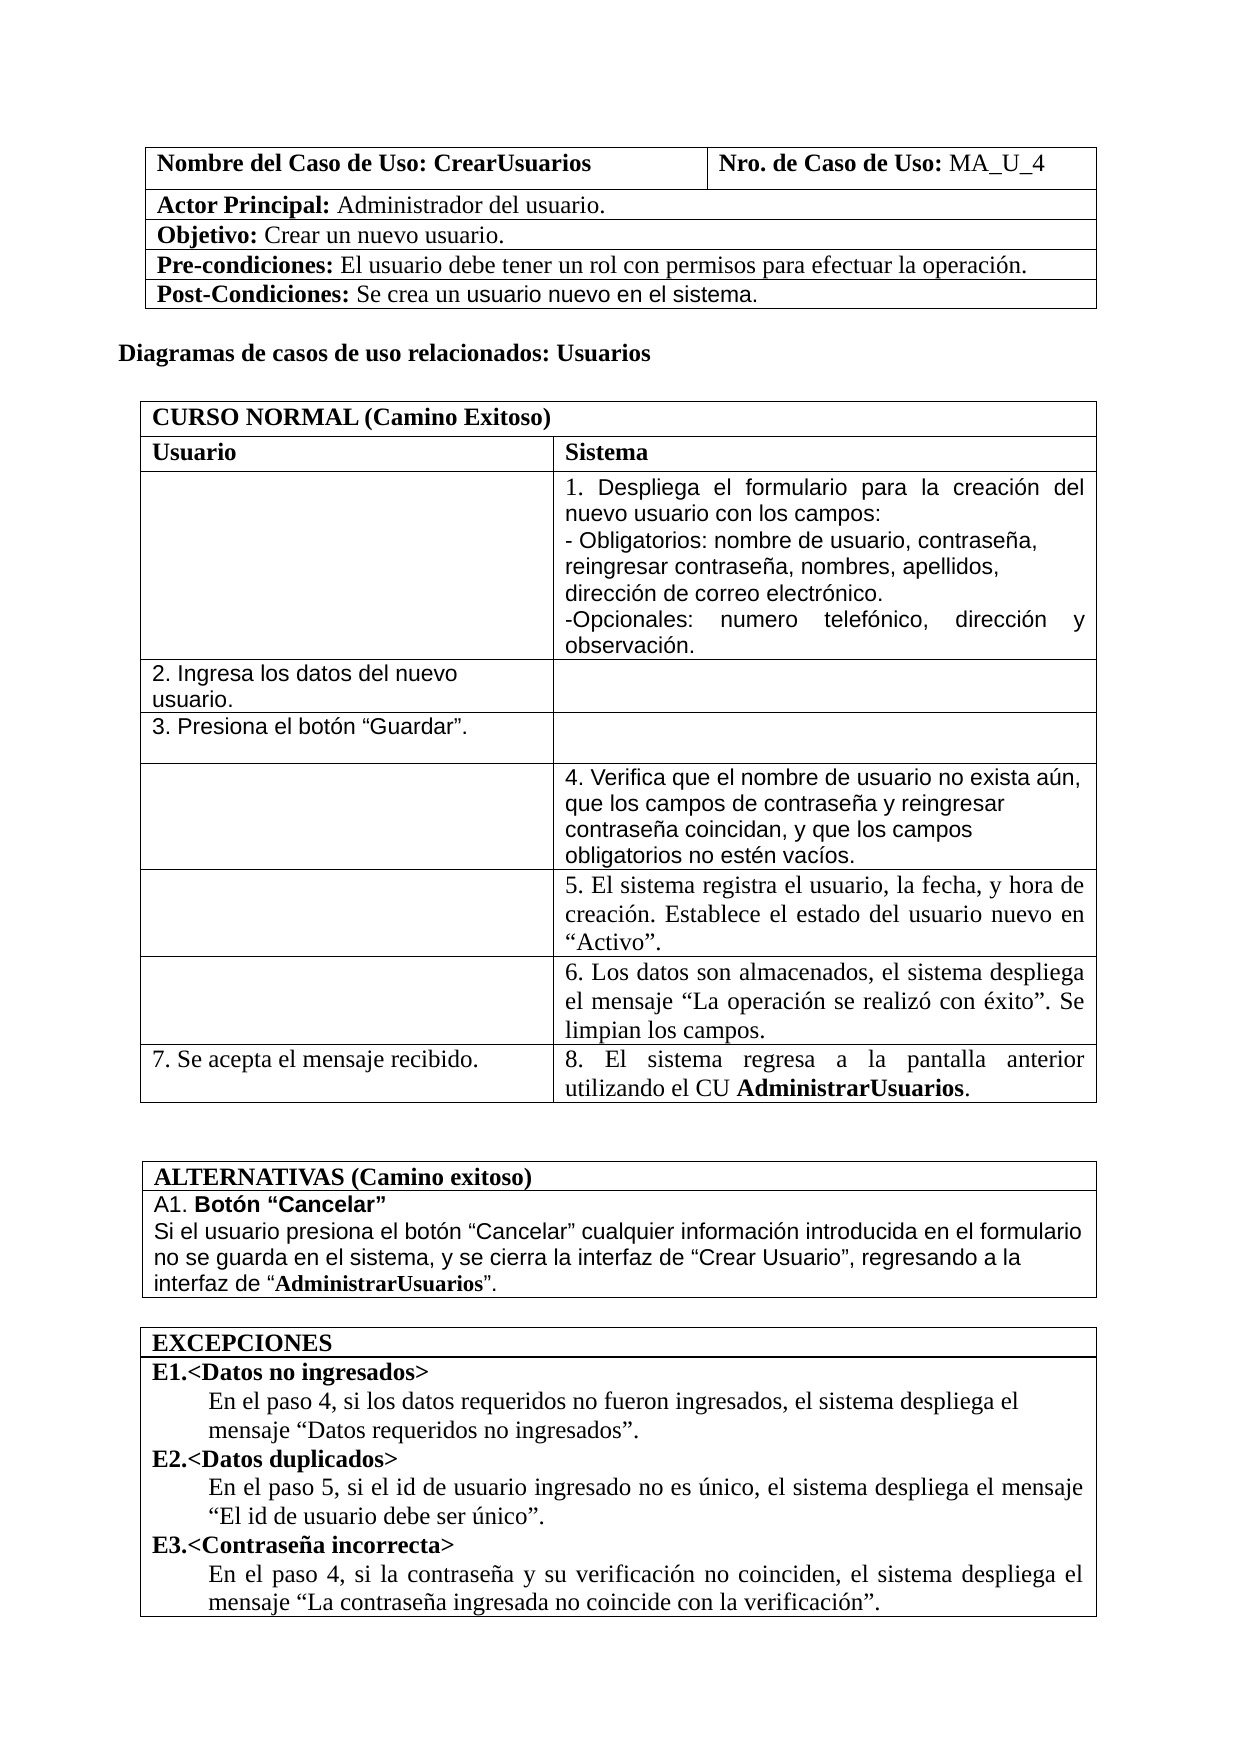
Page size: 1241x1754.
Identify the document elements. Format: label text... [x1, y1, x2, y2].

table_cell 2. Ingresa los datos del nuevo usuario. [141, 660, 553, 712]
table_cell 6. Los datos son almacenados, el sistema despliega el mensaje “La operación se realizó con éxito”. Se limpian los campos. [554, 957, 1096, 1043]
table_cell [554, 660, 1096, 712]
table_cell A1. Botón “Cancelar” Si el usuario presiona el botón “Cancelar” cualquier información introducida en el formulario no se guarda en el sistema, y se cierra la interfaz de “Crear Usuario”, regresando a la interfaz de “AdministrarUsuarios”. [143, 1191, 1096, 1297]
table_cell [141, 870, 553, 956]
table_header ALTERNATIVAS (Camino exitoso) [143, 1162, 1096, 1190]
table_cell [141, 472, 553, 658]
table_cell [141, 957, 553, 1043]
table_cell E1.<Datos no ingresados> En el paso 4, si los datos requeridos no fueron ingresados, el sistema despliega el mensaje “Datos requeridos no ingresados”. E2.<Datos duplicados> En el paso 5, si el id de usuario ingresado no es único, el sistema despliega el mensaje “El id de usuario debe ser único”. E3.<Contraseña incorrecta> En el paso 4, si la contraseña y su verificación no coinciden, el sistema despliega el mensaje “La contraseña ingresada no coincide con la verificación”. [141, 1358, 1096, 1616]
table_cell [554, 713, 1096, 762]
table_cell 4. Verifica que el nombre de usuario no exista aún, que los campos de contraseña y reingresar contraseña coincidan, y que los campos obligatorios no estén vacíos. [554, 764, 1096, 869]
table_header CURSO NORMAL (Camino Exitoso) [141, 402, 1096, 436]
table_cell Actor Principal: Administrador del usuario. [146, 190, 1096, 219]
table_cell Pre-condiciones: El usuario debe tener un rol con permisos para efectuar la operación. [146, 250, 1096, 278]
table_cell 5. El sistema registra el usuario, la fecha, y hora de creación. Establece el estado del usuario nuevo en “Activo”. [554, 870, 1096, 956]
table_cell Usuario [141, 437, 553, 471]
table_cell [141, 764, 553, 869]
table_cell 7. Se acepta el mensaje recibido. [141, 1045, 553, 1102]
table_header Nro. de Caso de Uso: MA_U_4 [708, 148, 1096, 189]
table_header EXCEPCIONES [141, 1328, 1096, 1356]
table_header Nombre del Caso de Uso: CrearUsuarios [146, 148, 707, 189]
table_cell 3. Presiona el botón “Guardar”. [141, 713, 553, 762]
table_cell 8. El sistema regresa a la pantalla anterior utilizando el CU AdministrarUsuarios. [554, 1045, 1096, 1102]
table_cell Post-Condiciones: Se crea un usuario nuevo en el sistema. [146, 280, 1096, 308]
table_cell Objetivo: Crear un nuevo usuario. [146, 220, 1096, 249]
text Diagramas de casos de uso relacionados: Usuarios [118, 338, 1122, 367]
table_cell 1. Despliega el formulario para la creación del nuevo usuario con los campos: - Obligatorios: nombre de usuario, contraseña, reingresar contraseña, nombres, apellidos, dirección de correo electrónico. -Opcionales: numero telefónico, dirección y observación. [554, 472, 1096, 658]
table_cell Sistema [554, 437, 1096, 471]
